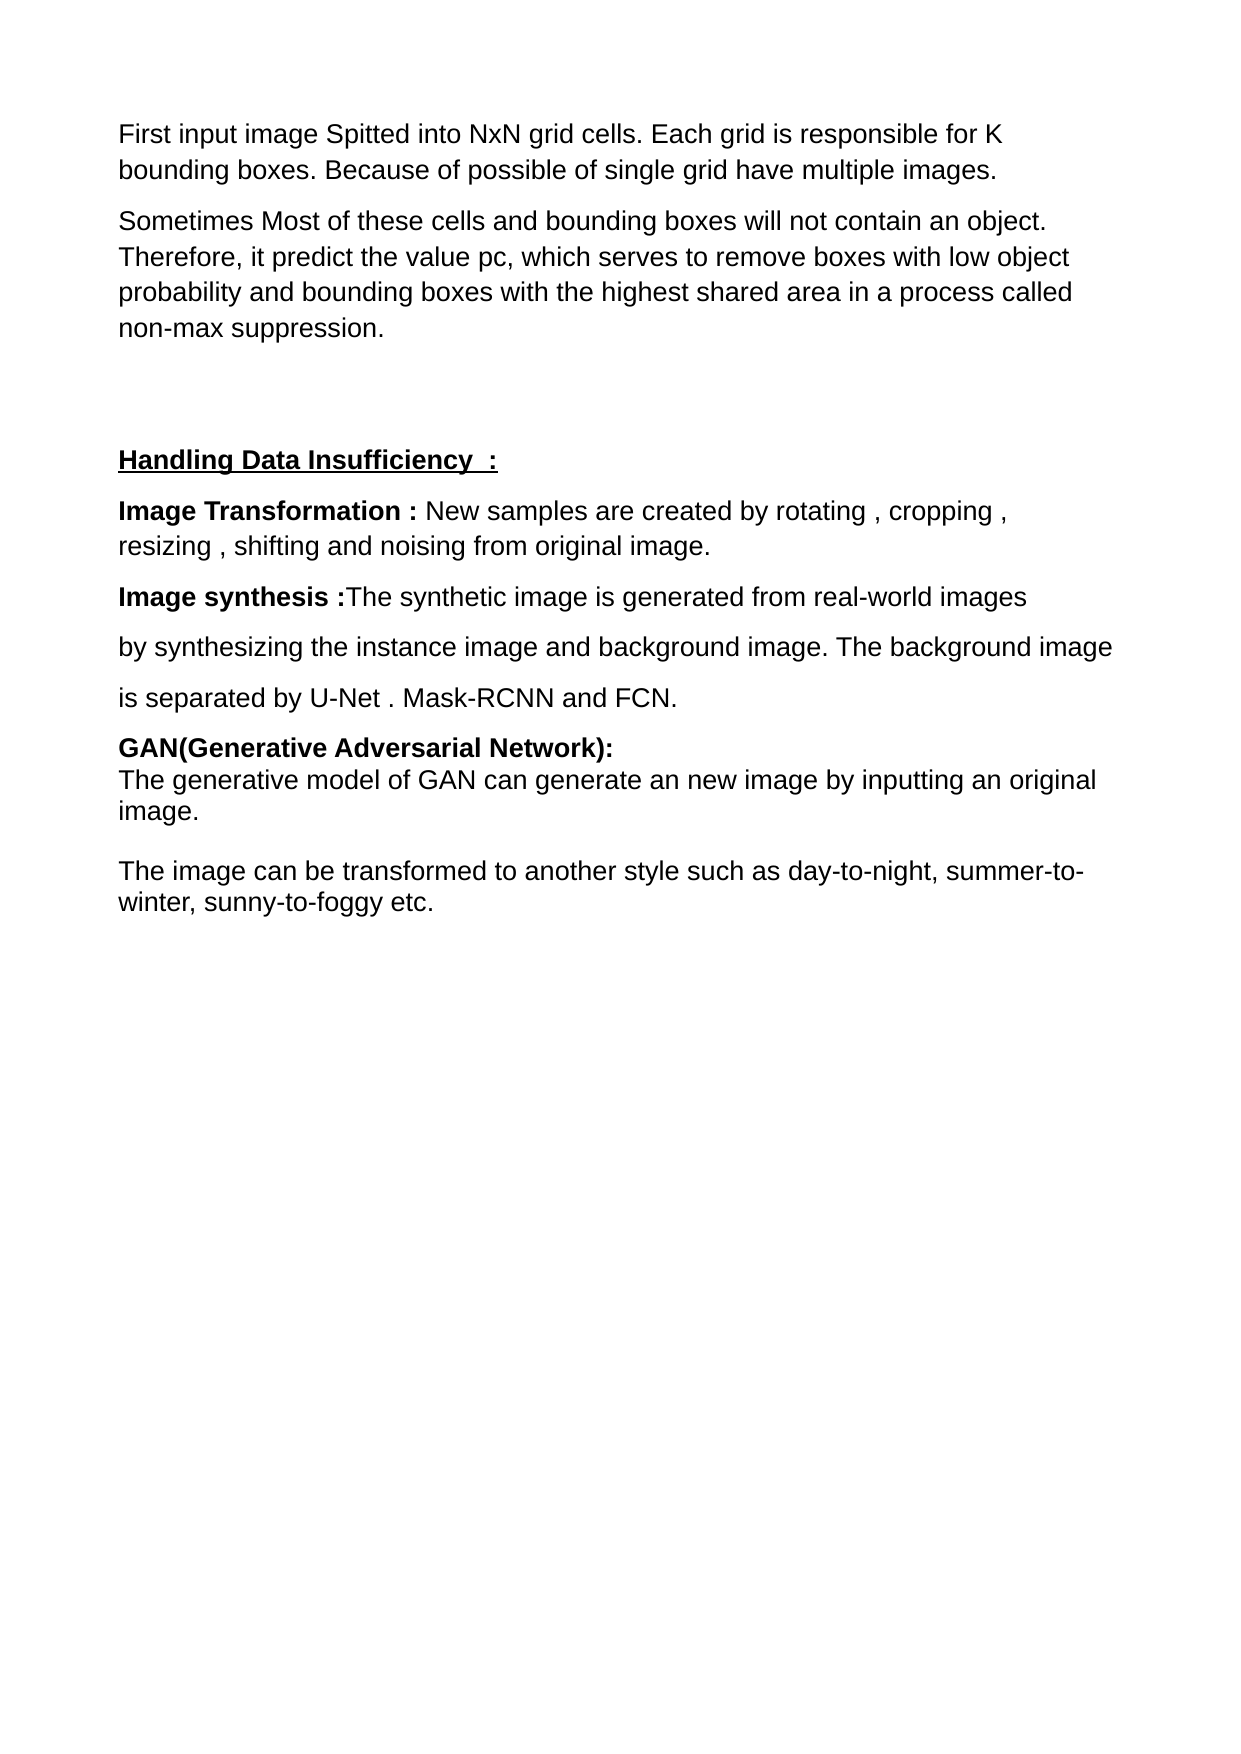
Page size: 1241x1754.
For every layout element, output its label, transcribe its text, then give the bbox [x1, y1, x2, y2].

text Sometimes Most of these cells and bounding boxes will not contain an object. Therefore, it predict the value pc, which serves to remove boxes with low object probability and bounding boxes with the highest shared area in a process called non-max suppression. [118, 204, 1122, 344]
text is separated by U-Net . Mask-RCNN and FCN. [118, 682, 1122, 713]
text by synthesizing the instance image and background image. The background image [118, 631, 1122, 663]
text The image can be transformed to another style such as day-to-night, summer-to-winter, sunny-to-foggy etc. [118, 855, 1122, 917]
text The generative model of GAN can generate an new image by inputting an original image. [118, 764, 1122, 826]
text First input image Spitted into NxN grid cells. Each grid is responsible for K bounding boxes. Because of possible of single grid have multiple images. [118, 118, 1122, 185]
text Image Transformation : New samples are created by rotating , cropping , resizing , shifting and noising from original image. [118, 494, 1122, 562]
text Image synthesis :The synthetic image is generated from real-world images [118, 581, 1122, 612]
text Handling Data Insufficiency : [118, 411, 1122, 475]
text GAN(Generative Adversarial Network): [118, 732, 1122, 764]
